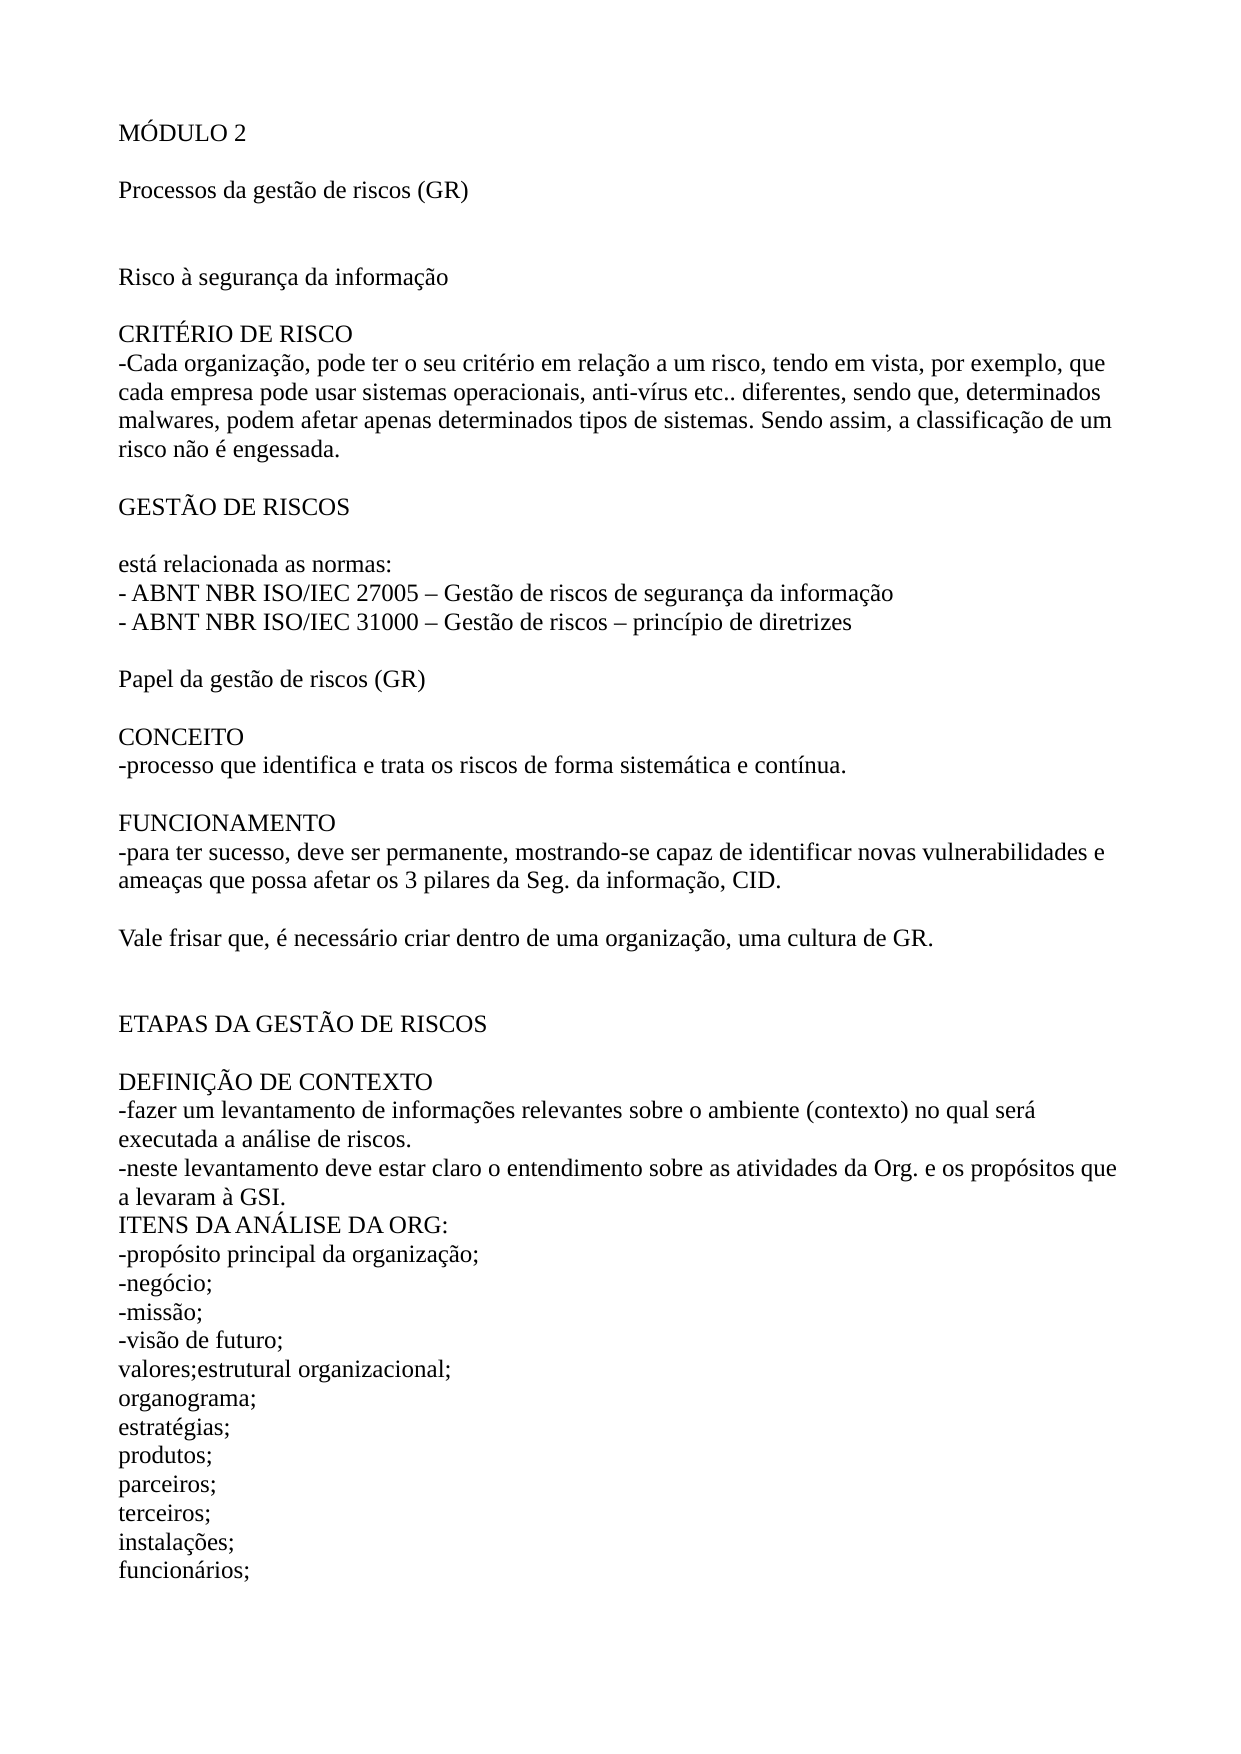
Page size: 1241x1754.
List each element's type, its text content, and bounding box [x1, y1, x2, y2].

text organograma; [118, 1383, 1122, 1412]
text -fazer um levantamento de informações relevantes sobre o ambiente (contexto) no qual será executada a análise de riscos. [118, 1096, 1122, 1153]
text está relacionada as normas: [118, 549, 1122, 578]
text -neste levantamento deve estar claro o entendimento sobre as atividades da Org. e os propósitos que a levaram à GSI. [118, 1153, 1122, 1211]
text terceiros; [118, 1498, 1122, 1527]
text MÓDULO 2 [118, 118, 1122, 147]
text GESTÃO DE RISCOS [118, 492, 1122, 521]
text - ABNT NBR ISO/IEC 31000 – Gestão de riscos – princípio de diretrizes [118, 607, 1122, 636]
text ETAPAS DA GESTÃO DE RISCOS [118, 1009, 1122, 1038]
text DEFINIÇÃO DE CONTEXTO [118, 1067, 1122, 1096]
text Processos da gestão de riscos (GR) [118, 176, 1122, 204]
text - ABNT NBR ISO/IEC 27005 – Gestão de riscos de segurança da informação [118, 578, 1122, 607]
text produtos; [118, 1441, 1122, 1469]
text Vale frisar que, é necessário criar dentro de uma organização, uma cultura de GR. [118, 923, 1122, 952]
text -processo que identifica e trata os riscos de forma sistemática e contínua. [118, 751, 1122, 779]
text -propósito principal da organização; [118, 1239, 1122, 1268]
text CRITÉRIO DE RISCO [118, 319, 1122, 348]
text -para ter sucesso, deve ser permanente, mostrando-se capaz de identificar novas vulnerabilidades e ameaças que possa afetar os 3 pilares da Seg. da informação, CID. [118, 837, 1122, 894]
text Papel da gestão de riscos (GR) [118, 664, 1122, 693]
text -Cada organização, pode ter o seu critério em relação a um risco, tendo em vista, por exemplo, que cada empresa pode usar sistemas operacionais, anti-vírus etc.. diferentes, sendo que, determinados malwares, podem afetar apenas determinados tipos de sistemas. Sendo assim, a classificação de um risco não é engessada. [118, 348, 1122, 463]
text -missão; [118, 1297, 1122, 1326]
text parceiros; [118, 1469, 1122, 1498]
text CONCEITO [118, 722, 1122, 751]
text Risco à segurança da informação [118, 262, 1122, 291]
text funcionários; [118, 1556, 1122, 1584]
text ITENS DA ANÁLISE DA ORG: [118, 1211, 1122, 1239]
text -negócio; [118, 1268, 1122, 1297]
text FUNCIONAMENTO [118, 808, 1122, 837]
text instalações; [118, 1527, 1122, 1556]
text estratégias; [118, 1412, 1122, 1441]
text valores;estrutural organizacional; [118, 1354, 1122, 1383]
text -visão de futuro; [118, 1326, 1122, 1354]
